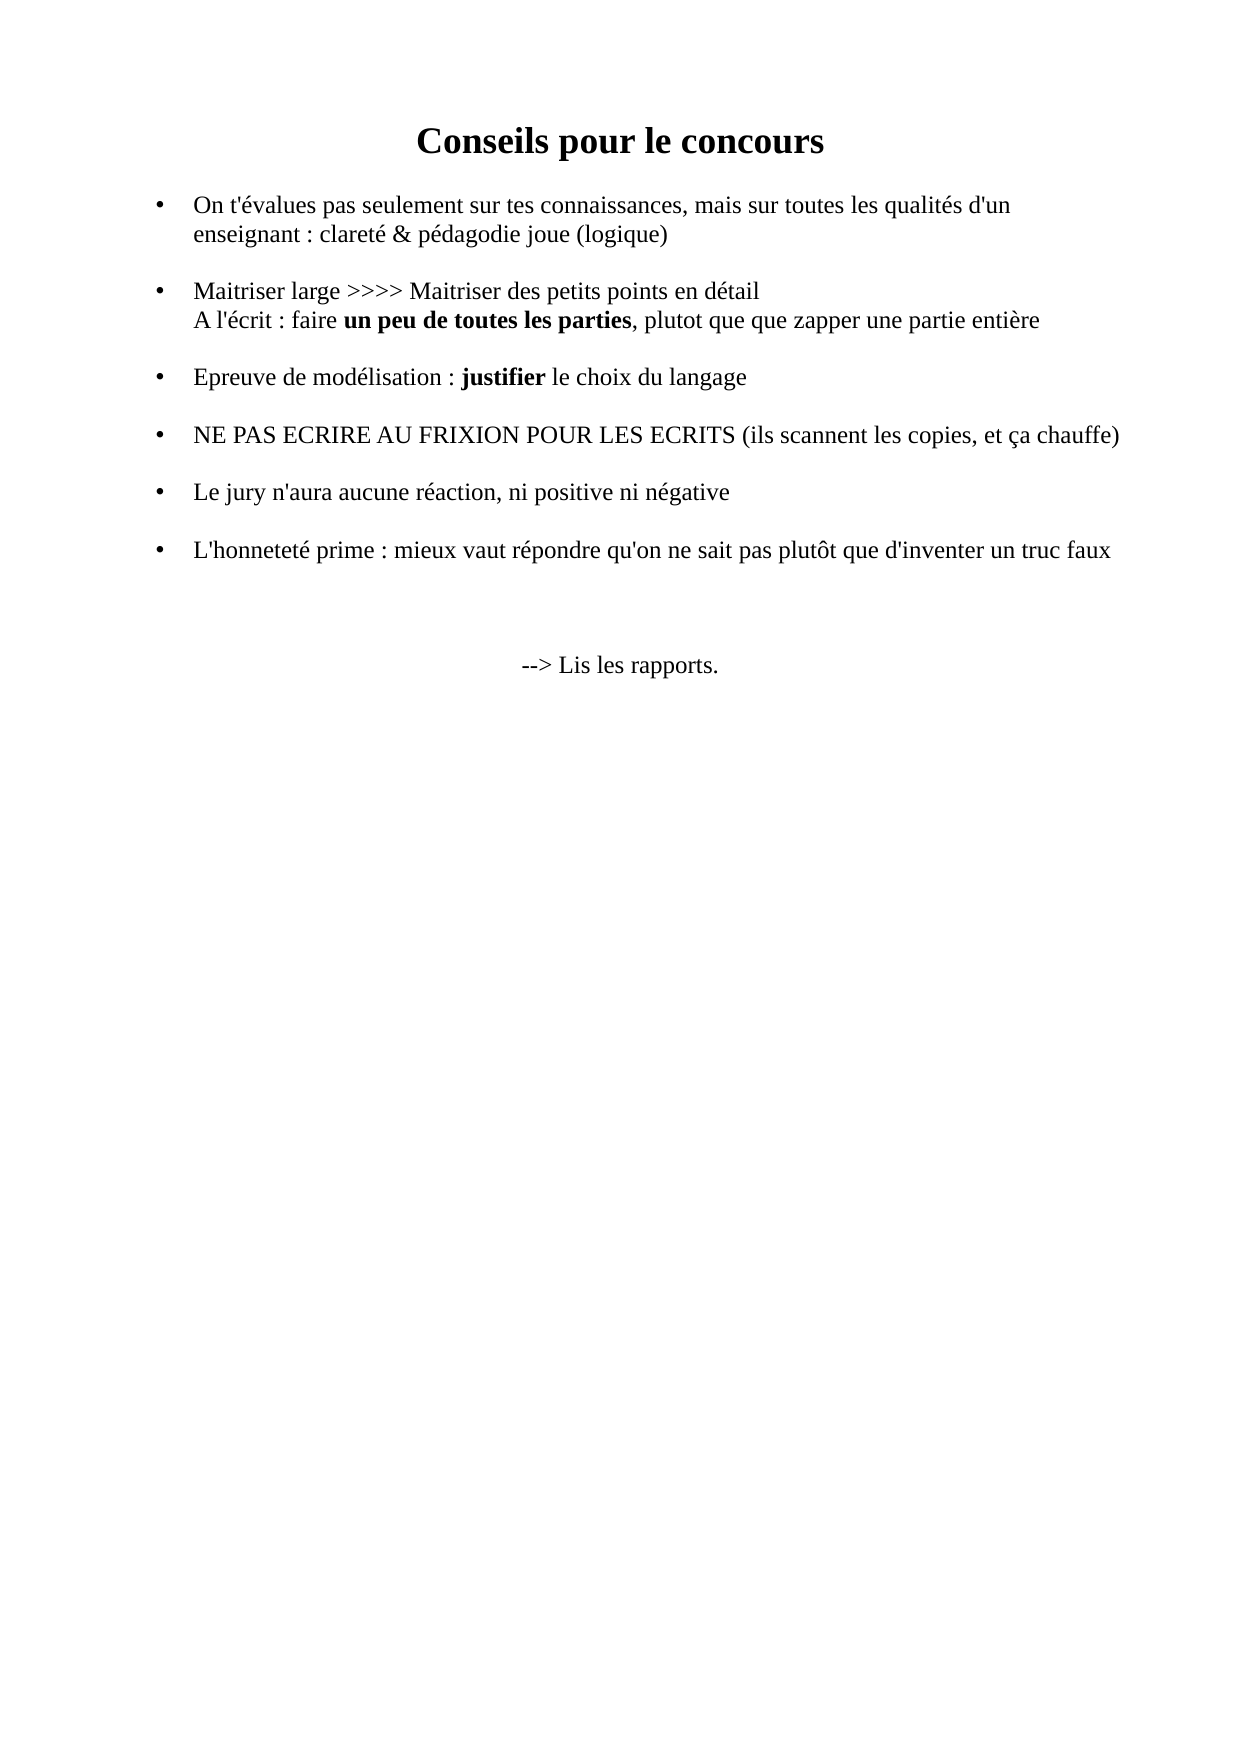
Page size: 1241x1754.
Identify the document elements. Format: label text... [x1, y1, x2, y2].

list L'honneteté prime : mieux vaut répondre qu'on ne sait pas plutôt que d'inventer un truc faux [156, 535, 1122, 564]
list Maitriser large >>>> Maitriser des petits points en détail [156, 276, 1122, 305]
list A l'écrit : faire un peu de toutes les parties, plutot que que zapper une partie entière [156, 305, 1122, 334]
text --> Lis les rapports. [118, 650, 1122, 679]
list NE PAS ECRIRE AU FRIXION POUR LES ECRITS (ils scannent les copies, et ça chauffe) [156, 420, 1122, 449]
text Conseils pour le concours [118, 118, 1122, 161]
list Epreuve de modélisation : justifier le choix du langage [156, 362, 1122, 391]
list On t'évalues pas seulement sur tes connaissances, mais sur toutes les qualités d'un enseignant : clareté & pédagodie joue (logique) [156, 190, 1122, 247]
list Le jury n'aura aucune réaction, ni positive ni négative [156, 477, 1122, 506]
